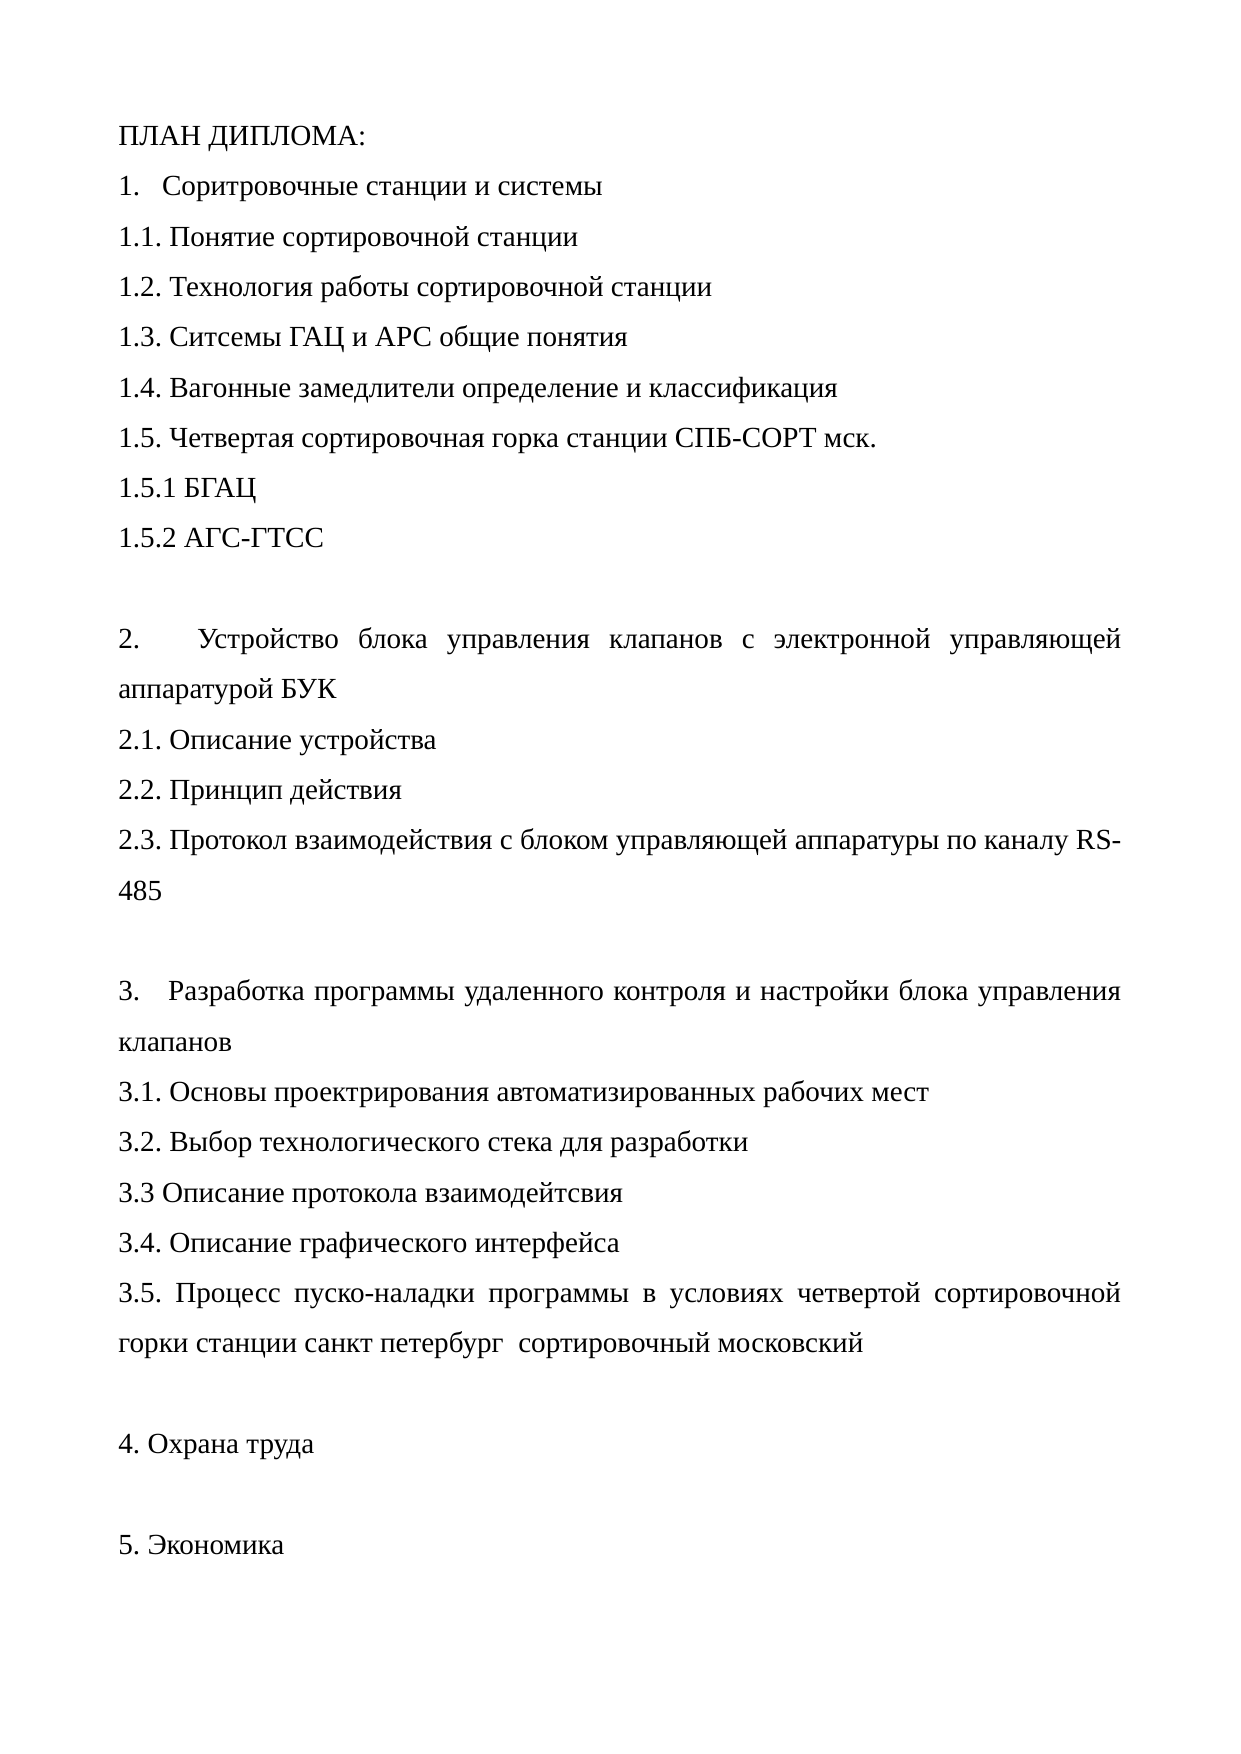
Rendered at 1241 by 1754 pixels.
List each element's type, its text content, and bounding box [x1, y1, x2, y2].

text 3.5. Процесс пуско-наладки программы в условиях четвертой сортировочной горки станции санкт петербург сортировочный московский [118, 1275, 1122, 1359]
text 1.5.2 АГС-ГТСС [118, 521, 1122, 554]
text 4. Охрана труда [118, 1426, 1122, 1460]
text 3.3 Описание протокола взаимодейтсвия [118, 1175, 1122, 1208]
text 2. Устройство блока управления клапанов с электронной управляющей аппаратурой БУК [118, 621, 1122, 705]
text 1. Соритровочные станции и системы [118, 168, 1122, 202]
text 1.5. Четвертая сортировочная горка станции СПБ-СОРТ мск. [118, 420, 1122, 453]
text 3.1. Основы проектрирования автоматизированных рабочих мест [118, 1074, 1122, 1108]
text 3. Разработка программы удаленного контроля и настройки блока управления клапанов [118, 973, 1122, 1057]
text 3.2. Выбор технологического стека для разработки [118, 1124, 1122, 1158]
text 2.2. Принцип действия [118, 772, 1122, 806]
text 5. Экономика [118, 1527, 1122, 1560]
text 1.4. Вагонные замедлители определение и классификация [118, 370, 1122, 403]
text 3.4. Описание графического интерфейса [118, 1225, 1122, 1258]
text 1.2. Технология работы сортировочной станции [118, 269, 1122, 303]
text 1.5.1 БГАЦ [118, 470, 1122, 504]
text 2.3. Протокол взаимодействия с блоком управляющей аппаратуры по каналу RS-485 [118, 822, 1122, 906]
text 1.1. Понятие сортировочной станции [118, 219, 1122, 252]
text ПЛАН ДИПЛОМА: [118, 118, 1122, 152]
text 1.3. Ситсемы ГАЦ и АРС общие понятия [118, 319, 1122, 353]
text 2.1. Описание устройства [118, 722, 1122, 755]
